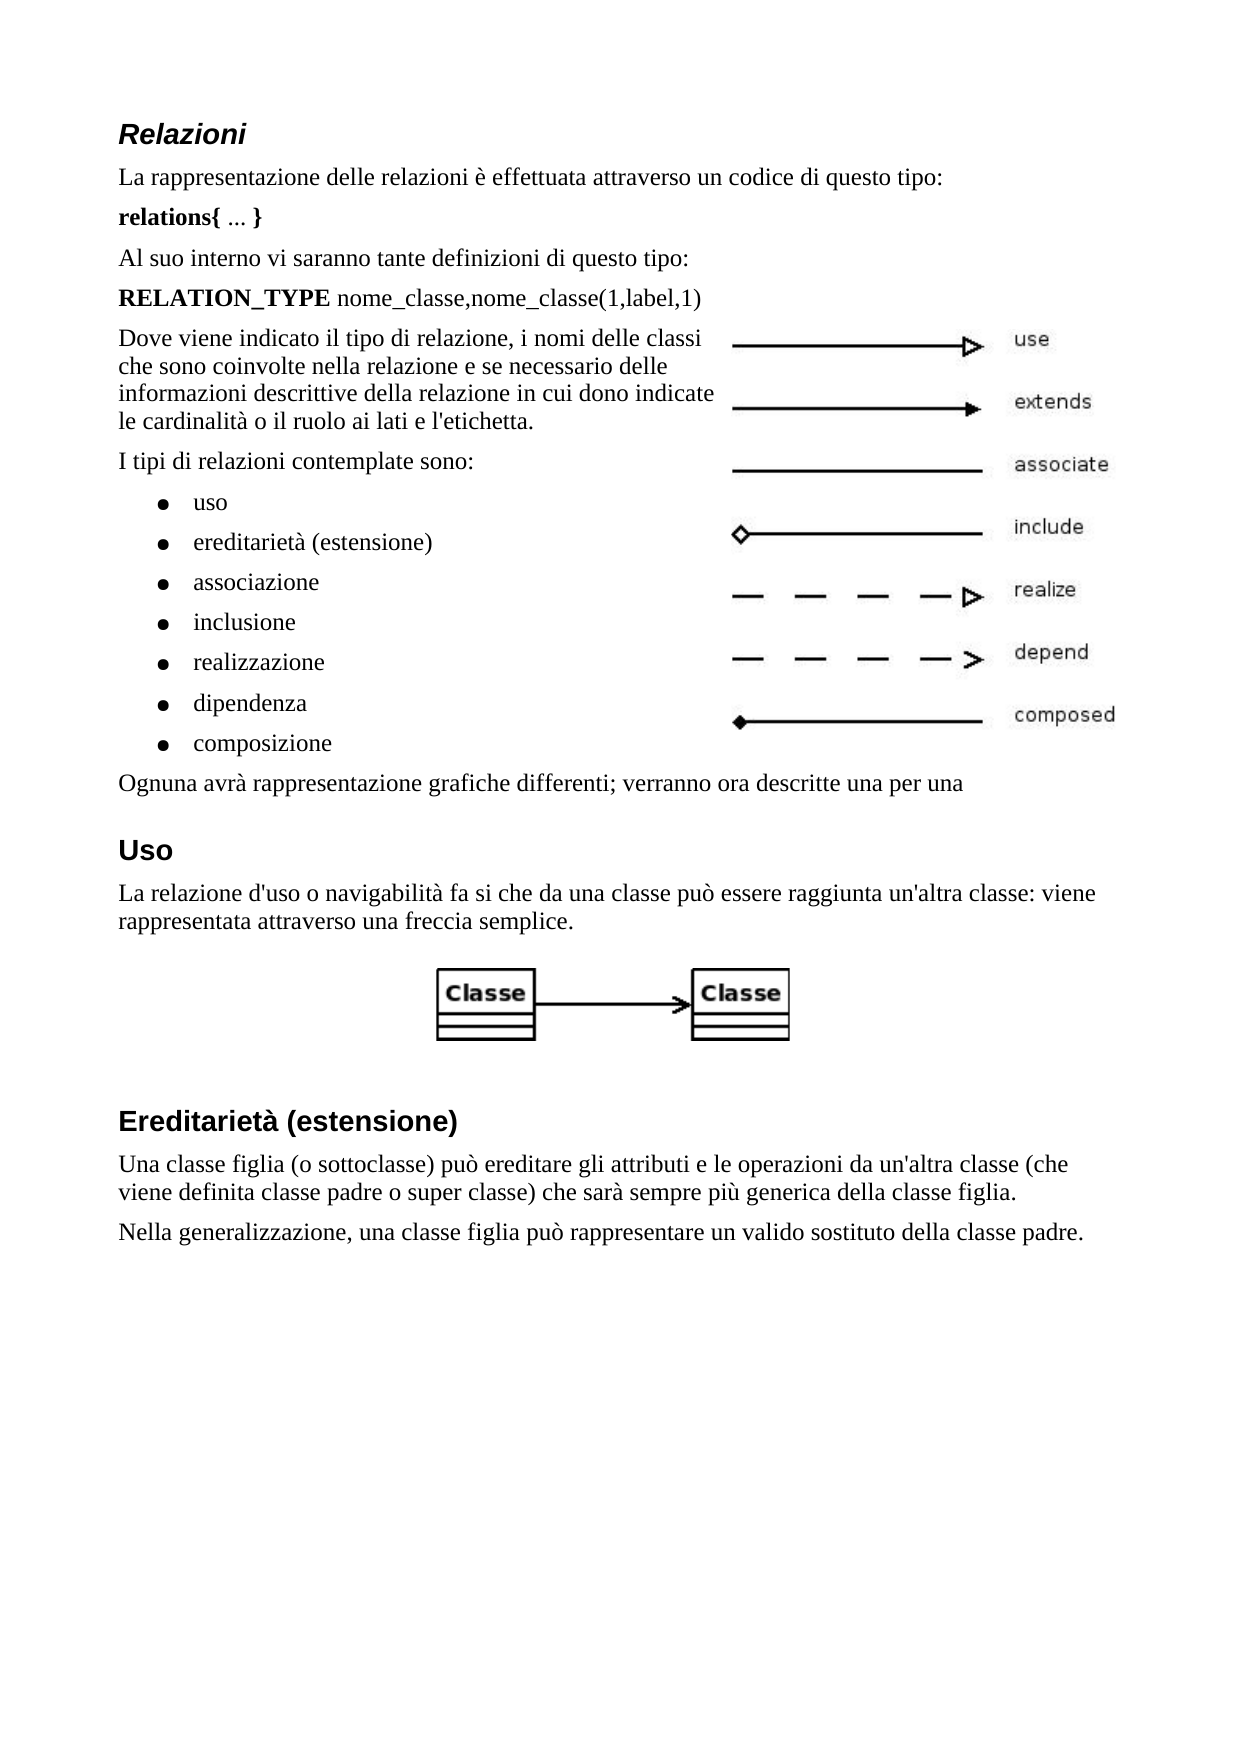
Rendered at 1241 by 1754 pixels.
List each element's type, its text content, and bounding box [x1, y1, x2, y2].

list ereditarietà (estensione) [156, 528, 731, 556]
list realizzazione [156, 648, 731, 676]
text La rappresentazione delle relazioni è effettuata attraverso un codice di questo tipo: [118, 163, 1122, 191]
text La relazione d'uso o navigabilità fa si che da una classe può essere raggiunta un'altra classe: viene rappresentata attraverso una freccia semplice. [118, 879, 1122, 935]
text Ognuna avrà rappresentazione grafiche differenti; verranno ora descritte una per una [118, 769, 1122, 797]
text Una classe figlia (o sottoclasse) può ereditare gli attributi e le operazioni da un'altra classe (che viene definita classe padre o super classe) che sarà sempre più generica della classe figlia. [118, 1151, 1122, 1206]
list inclusione [156, 608, 731, 636]
subtitle Uso [118, 834, 1122, 867]
list dipendenza [156, 689, 731, 716]
picture [436, 968, 790, 1041]
text I tipi di relazioni contemplate sono: [118, 447, 731, 475]
picture [731, 329, 1116, 736]
text Dove viene indicato il tipo di relazione, i nomi delle classi che sono coinvolte nella relazione e se necessario delle informazioni descrittive della relazione in cui dono indicate le cardinalità o il ruolo ai lati e l'etichetta. [118, 324, 1122, 435]
subtitle Ereditarietà (estensione) [118, 1105, 1122, 1138]
list uso [156, 488, 731, 515]
subtitle Relazioni [118, 118, 1122, 151]
text Nella generalizzazione, una classe figlia può rappresentare un valido sostituto della classe padre. [118, 1218, 1122, 1246]
text relations{ ... } [118, 203, 1122, 231]
list composizione [156, 729, 1122, 757]
list [1116, 488, 1122, 515]
list associazione [156, 568, 731, 596]
text RELATION_TYPE nome_classe,nome_classe(1,label,1) [118, 284, 1122, 312]
text Al suo interno vi saranno tante definizioni di questo tipo: [118, 244, 1122, 271]
